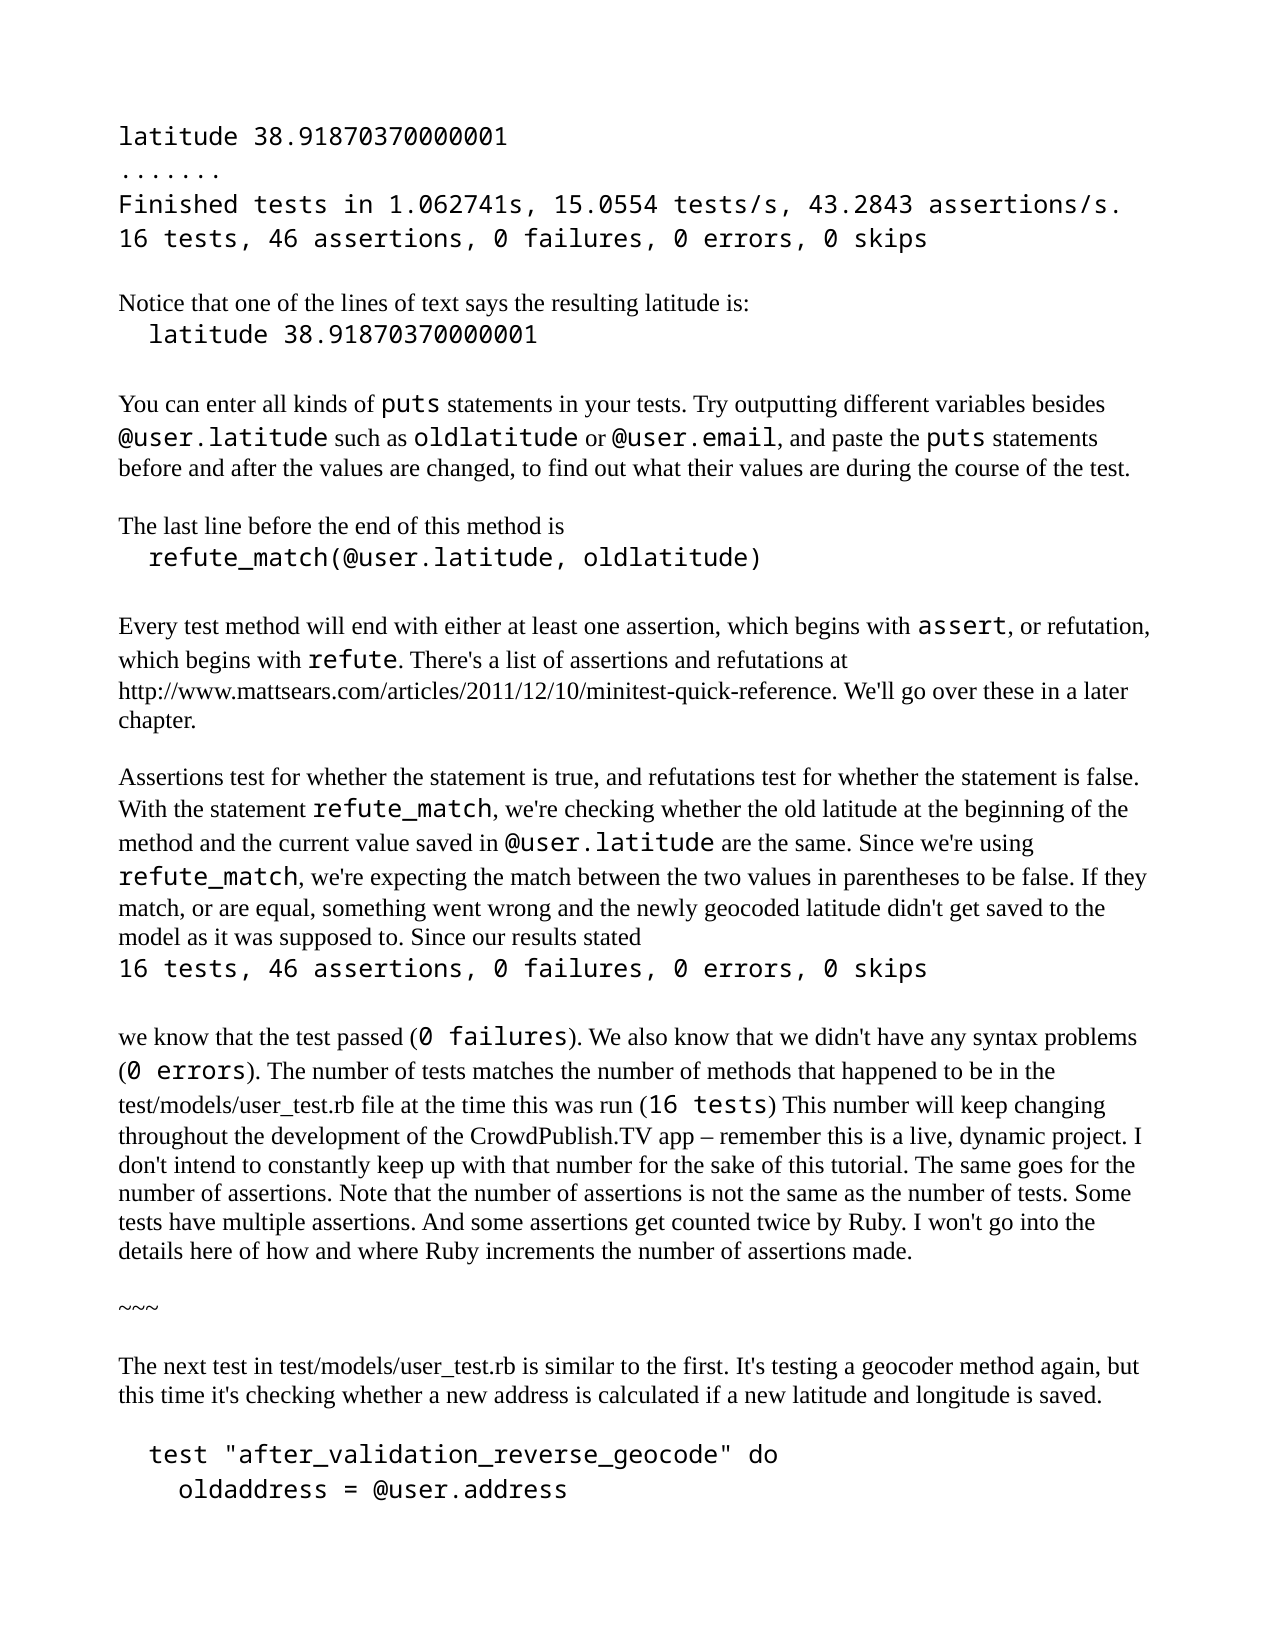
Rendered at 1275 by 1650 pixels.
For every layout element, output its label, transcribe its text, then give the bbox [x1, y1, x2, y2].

text Assertions test for whether the statement is true, and refutations test for whether the statement is false. With the statement refute_match, we're checking whether the old latitude at the beginning of the method and the current value saved in @user.latitude are the same. Since we're using refute_match, we're expecting the match between the two values in parentheses to be false. If they match, or are equal, something went wrong and the newly geocoded latitude didn't get saved to the model as it was supposed to. Since our results stated [118, 762, 1157, 951]
text Every test method will end with either at least one assertion, which begins with assert, or refutation, which begins with refute. There's a list of assertions and refutations at http://www.mattsears.com/articles/2011/12/10/minitest-quick-reference. We'll go over these in a later chapter. [118, 608, 1157, 733]
text You can enter all kinds of puts statements in your tests. Try outputting different variables besides @user.latitude such as oldlatitude or @user.email, and paste the puts statements before and after the values are changed, to find out what their values are during the course of the test. [118, 385, 1157, 482]
text ~~~ [118, 1293, 1157, 1322]
text latitude 38.91870370000001 [118, 118, 1157, 152]
text Finished tests in 1.062741s, 15.0554 tests/s, 43.2843 assertions/s. [118, 186, 1157, 220]
text we know that the test passed (0 failures). We also know that we didn't have any syntax problems (0 errors). The number of tests matches the number of methods that happened to be in the test/models/user_test.rb file at the time this was run (16 tests) This number will keep changing throughout the development of the CrowdPublish.TV app – remember this is a live, dynamic project. I don't intend to constantly keep up with that number for the sake of this tutorial. The same goes for the number of assertions. Note that the number of assertions is not the same as the number of tests. Some tests have multiple assertions. And some assertions get counted twice by Ruby. I won't go into the details here of how and where Ruby increments the number of assertions made. [118, 1019, 1157, 1265]
text refute_match(@user.latitude, oldlatitude) [118, 540, 1157, 574]
text Notice that one of the lines of text says the resulting latitude is: [118, 288, 1157, 317]
text The next test in test/models/user_test.rb is similar to the first. It's testing a geocoder method again, but this time it's checking whether a new address is calculated if a new latitude and longitude is saved. [118, 1351, 1157, 1408]
text ....... [118, 152, 1157, 186]
text 16 tests, 46 assertions, 0 failures, 0 errors, 0 skips [118, 220, 1157, 254]
text latitude 38.91870370000001 [118, 317, 1157, 351]
text 16 tests, 46 assertions, 0 failures, 0 errors, 0 skips [118, 951, 1157, 985]
text The last line before the end of this method is [118, 511, 1157, 540]
text oldaddress = @user.address [118, 1471, 1157, 1505]
text test "after_validation_reverse_geocode" do [118, 1437, 1157, 1471]
